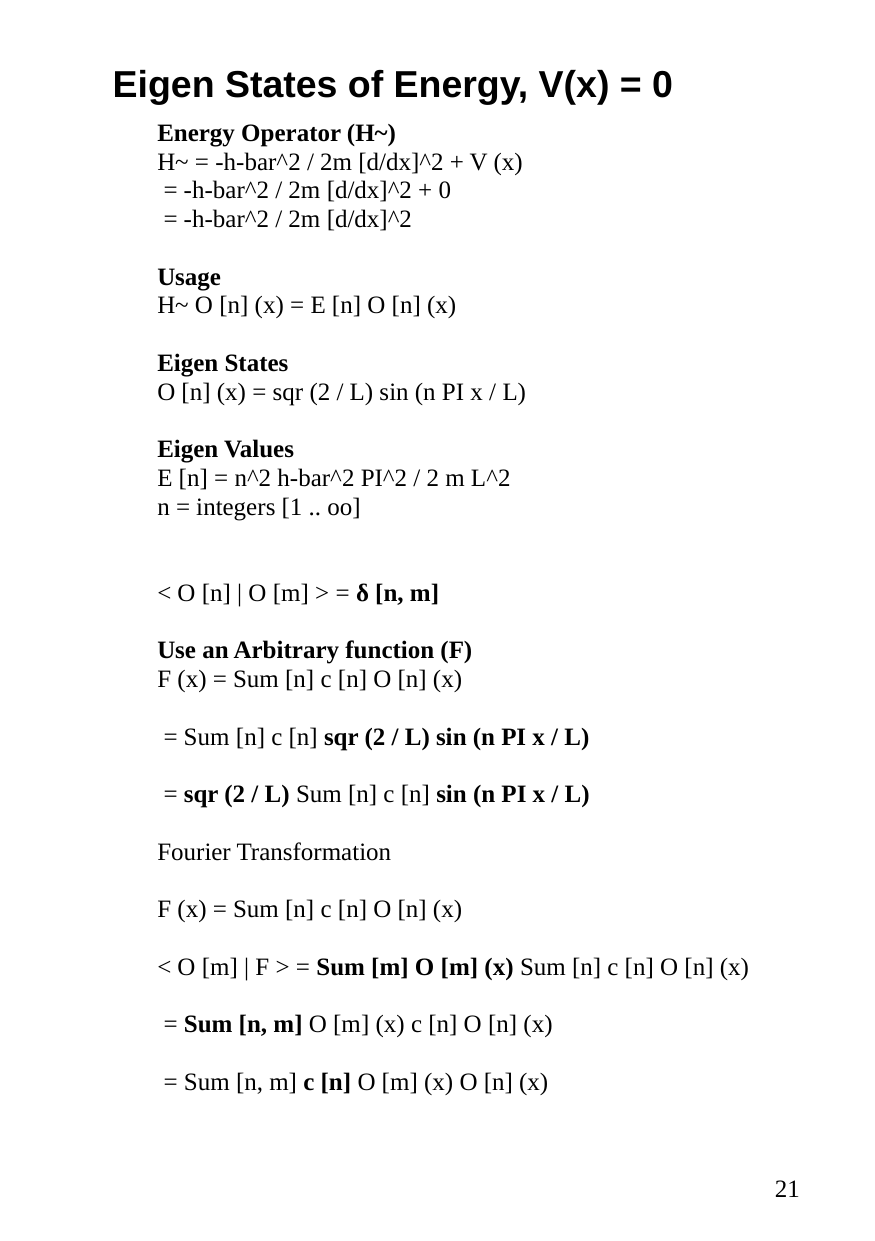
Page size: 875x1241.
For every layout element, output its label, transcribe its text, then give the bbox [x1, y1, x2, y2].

table_cell [109, 751, 154, 779]
table_cell [154, 1038, 793, 1067]
table_cell [109, 1009, 154, 1038]
table_cell Usage [154, 262, 793, 291]
table_cell Eigen Values [154, 434, 793, 463]
table_cell [154, 866, 793, 894]
table_cell = -h-bar^2 / 2m [d/dx]^2 [154, 204, 793, 233]
table_cell [109, 549, 154, 578]
table_cell H~ O [n] (x) = E [n] O [n] (x) [154, 291, 793, 319]
table_cell [109, 262, 154, 291]
table_cell = -h-bar^2 / 2m [d/dx]^2 + 0 [154, 176, 793, 204]
table_cell [154, 521, 793, 549]
table_cell [109, 894, 154, 923]
table_header Energy Operator (H~) [154, 118, 793, 147]
table_cell [109, 636, 154, 664]
table_cell [154, 549, 793, 578]
table_cell [109, 521, 154, 549]
table_cell < O [m] | F > = Sum [m] O [m] (x) Sum [n] c [n] O [n] (x) [154, 952, 793, 981]
table_cell [109, 808, 154, 837]
table_cell = Sum [n, m] O [m] (x) c [n] O [n] (x) [154, 1009, 793, 1038]
table_cell n = integers [1 .. oo] [154, 492, 793, 521]
table_cell [154, 1096, 793, 1124]
table_cell [154, 233, 793, 262]
table_cell [109, 722, 154, 751]
table_cell F (x) = Sum [n] c [n] O [n] (x) [154, 664, 793, 693]
table_cell F (x) = Sum [n] c [n] O [n] (x) [154, 894, 793, 923]
table_cell [109, 406, 154, 434]
table_cell [109, 1067, 154, 1096]
table_cell [109, 463, 154, 492]
table_cell [154, 808, 793, 837]
table_cell [109, 1096, 154, 1124]
table_cell [109, 578, 154, 607]
table_cell [154, 607, 793, 636]
table_cell [109, 291, 154, 319]
table_cell [154, 923, 793, 952]
table_cell [109, 377, 154, 406]
table_cell [154, 406, 793, 434]
table_cell [109, 981, 154, 1009]
table_cell [109, 434, 154, 463]
table_cell [109, 837, 154, 866]
table_cell [109, 147, 154, 176]
table_header [109, 118, 154, 147]
table_cell < O [n] | O [m] > = δ [n, m] [154, 578, 793, 607]
table_cell = Sum [n, m] c [n] O [m] (x) O [n] (x) [154, 1067, 793, 1096]
table_cell [109, 492, 154, 521]
table_cell = Sum [n] c [n] sqr (2 / L) sin (n PI x / L) [154, 722, 793, 751]
table_cell [154, 319, 793, 348]
table_cell [109, 348, 154, 377]
table_cell E [n] = n^2 h-bar^2 PI^2 / 2 m L^2 [154, 463, 793, 492]
table_cell [154, 751, 793, 779]
table_cell [109, 607, 154, 636]
table_cell O [n] (x) = sqr (2 / L) sin (n PI x / L) [154, 377, 793, 406]
subtitle Eigen States of Energy, V(x) = 0 [112, 62, 799, 106]
table_cell [109, 664, 154, 693]
table_cell [109, 176, 154, 204]
table_cell = sqr (2 / L) Sum [n] c [n] sin (n PI x / L) [154, 779, 793, 808]
table_cell [109, 204, 154, 233]
table_cell [109, 866, 154, 894]
table_cell [109, 693, 154, 722]
table_cell Use an Arbitrary function (F) [154, 636, 793, 664]
table_cell [154, 693, 793, 722]
table_cell H~ = -h-bar^2 / 2m [d/dx]^2 + V (x) [154, 147, 793, 176]
table_cell [109, 952, 154, 981]
table_cell [109, 233, 154, 262]
table_cell [109, 1038, 154, 1067]
table_cell [154, 981, 793, 1009]
table_cell Eigen States [154, 348, 793, 377]
table_cell [109, 779, 154, 808]
table_cell Fourier Transformation [154, 837, 793, 866]
table_cell [109, 319, 154, 348]
table_cell [109, 923, 154, 952]
